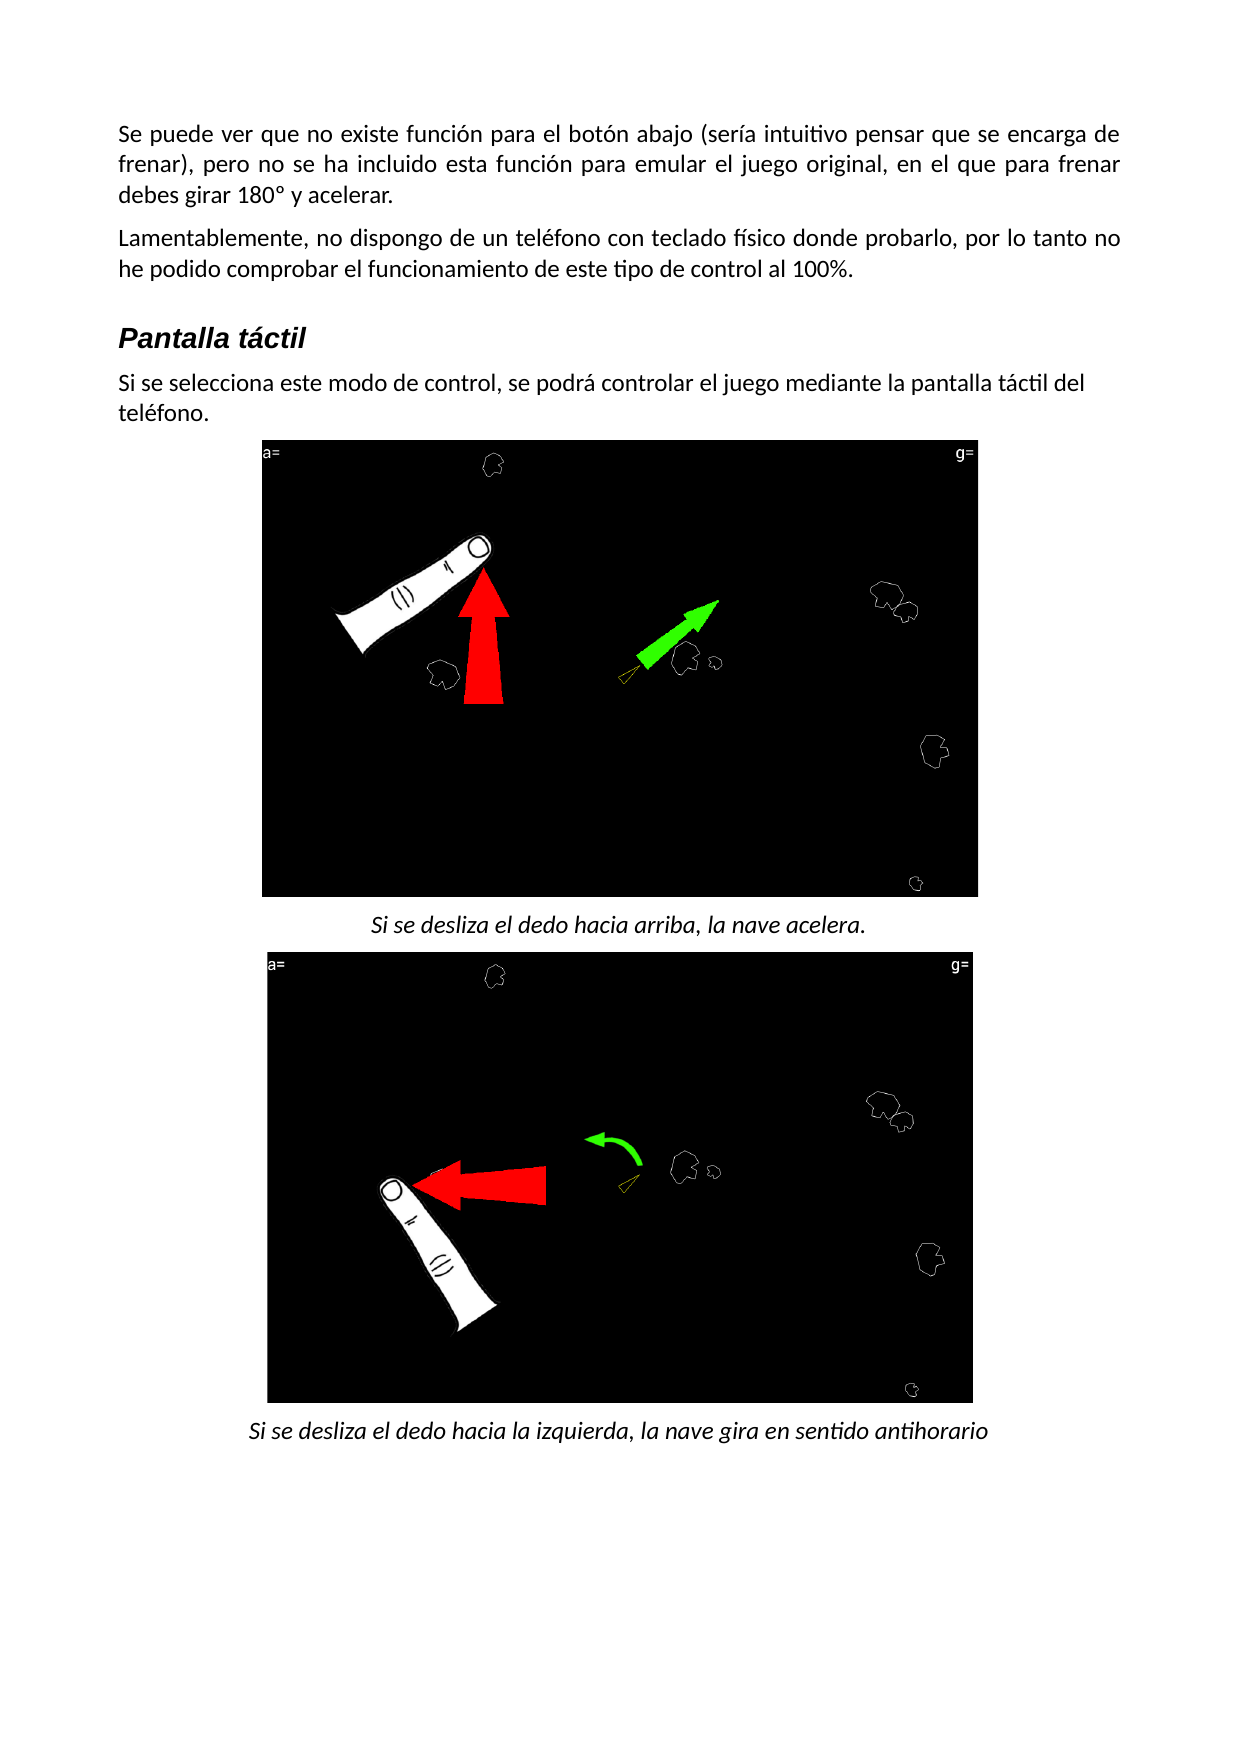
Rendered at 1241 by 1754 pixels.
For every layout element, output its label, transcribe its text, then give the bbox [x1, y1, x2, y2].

picture [267, 952, 973, 1403]
subtitle Pantalla táctil [118, 321, 1122, 354]
text Se puede ver que no existe función para el botón abajo (sería intuitivo pensar que se encarga de frenar), pero no se ha incluido esta función para emular el juego original, en el que para frenar debes girar 180º y acelerar. [118, 118, 1122, 210]
text Si se desliza el dedo hacia arriba, la nave acelera. [118, 909, 1122, 940]
text Si se desliza el dedo hacia la izquierda, la nave gira en sentido antihorario [118, 1415, 1122, 1446]
text Lamentablemente, no dispongo de un teléfono con teclado físico donde probarlo, por lo tanto no he podido comprobar el funcionamiento de este tipo de control al 100%. [118, 222, 1122, 283]
picture [262, 440, 979, 897]
text Si se selecciona este modo de control, se podrá controlar el juego mediante la pantalla táctil del teléfono. [118, 367, 1122, 428]
